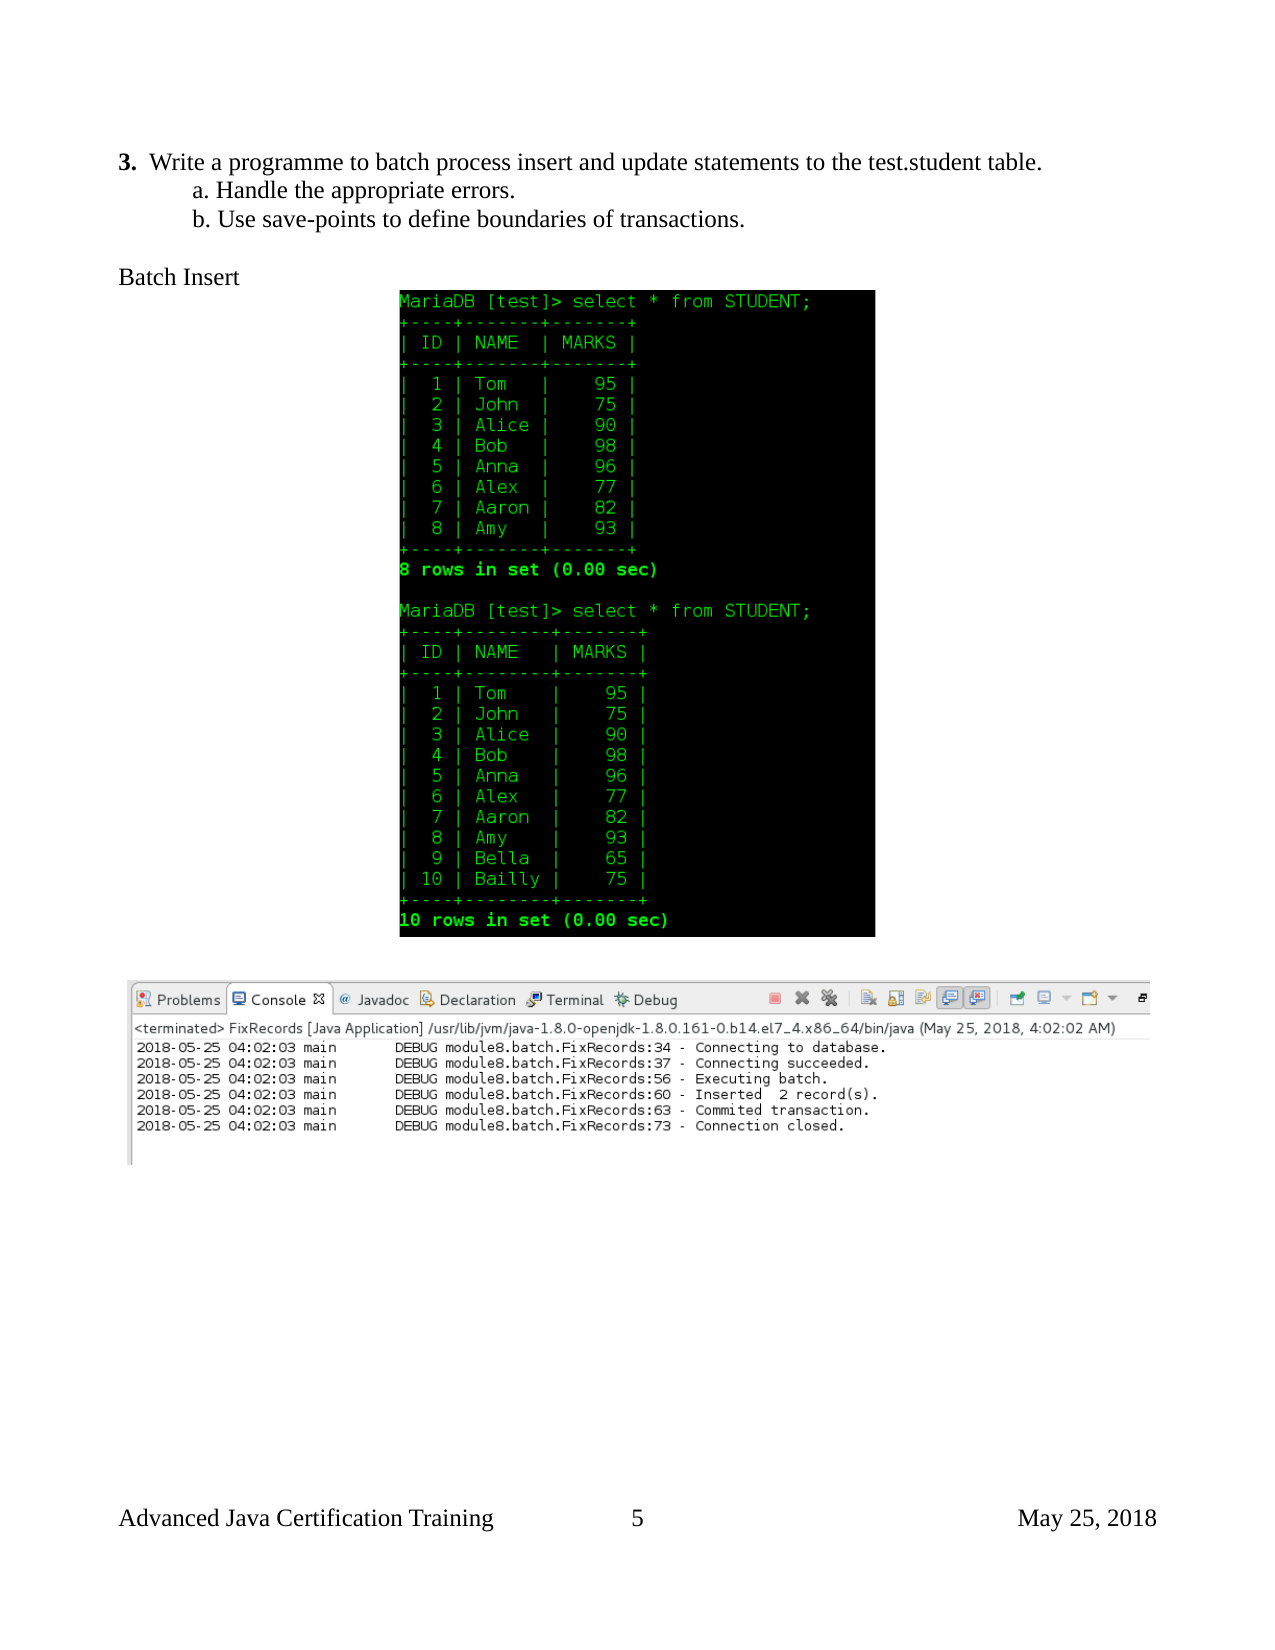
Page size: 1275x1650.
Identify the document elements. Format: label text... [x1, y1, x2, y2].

text 3. Write a programme to batch process insert and update statements to the test.student table. [118, 147, 1157, 176]
text Batch Insert [118, 262, 1157, 291]
text b. Use save-points to define boundaries of transactions. [192, 204, 1157, 233]
picture [125, 980, 1150, 1165]
picture [399, 290, 876, 937]
text a. Handle the appropriate errors. [192, 176, 1157, 204]
